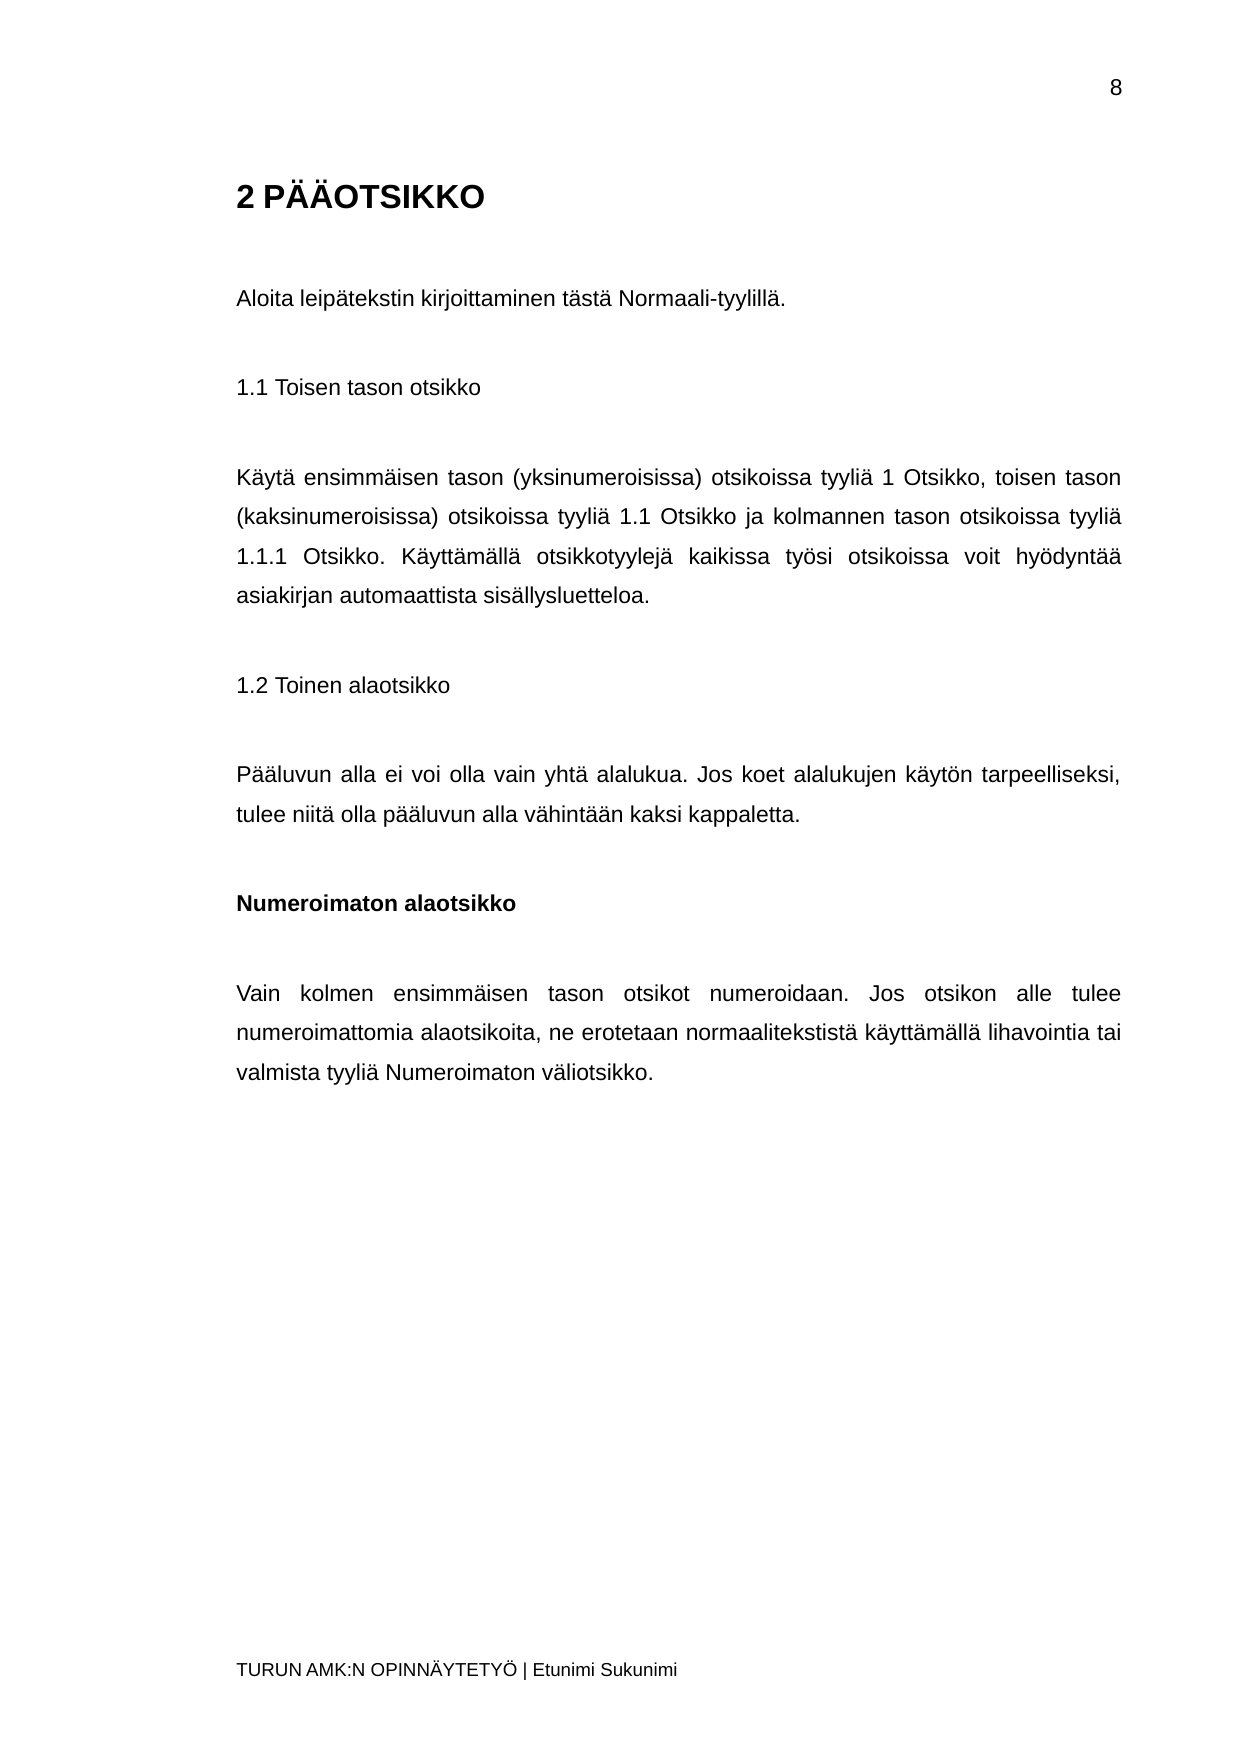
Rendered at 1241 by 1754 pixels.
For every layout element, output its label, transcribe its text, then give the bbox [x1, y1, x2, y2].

subtitle Toinen alaotsikko [236, 672, 1122, 698]
text Vain kolmen ensimmäisen tason otsikot numeroidaan. Jos otsikon alle tulee numeroimattomia alaotsikoita, ne erotetaan normaalitekstistä käyttämällä lihavointia tai valmista tyyliä Numeroimaton väliotsikko. [236, 979, 1122, 1085]
subtitle Toisen tason otsikko [236, 374, 1122, 401]
text Aloita leipätekstin kirjoittaminen tästä Normaali-tyylillä. [236, 285, 1122, 311]
text Käytä ensimmäisen tason (yksinumeroisissa) otsikoissa tyyliä 1 Otsikko, toisen tason (kaksinumeroisissa) otsikoissa tyyliä 1.1 Otsikko ja kolmannen tason otsikoissa tyyliä 1.1.1 Otsikko. Käyttämällä otsikkotyylejä kaikissa työsi otsikoissa voit hyödyntää asiakirjan automaattista sisällysluetteloa. [236, 464, 1122, 608]
subtitle pääotsikko [236, 177, 1122, 216]
text Pääluvun alla ei voi olla vain yhtä alalukua. Jos koet alalukujen käytön tarpeelliseksi, tulee niitä olla pääluvun alla vähintään kaksi kappaletta. [236, 761, 1122, 827]
text Numeroimaton alaotsikko [236, 890, 1122, 916]
